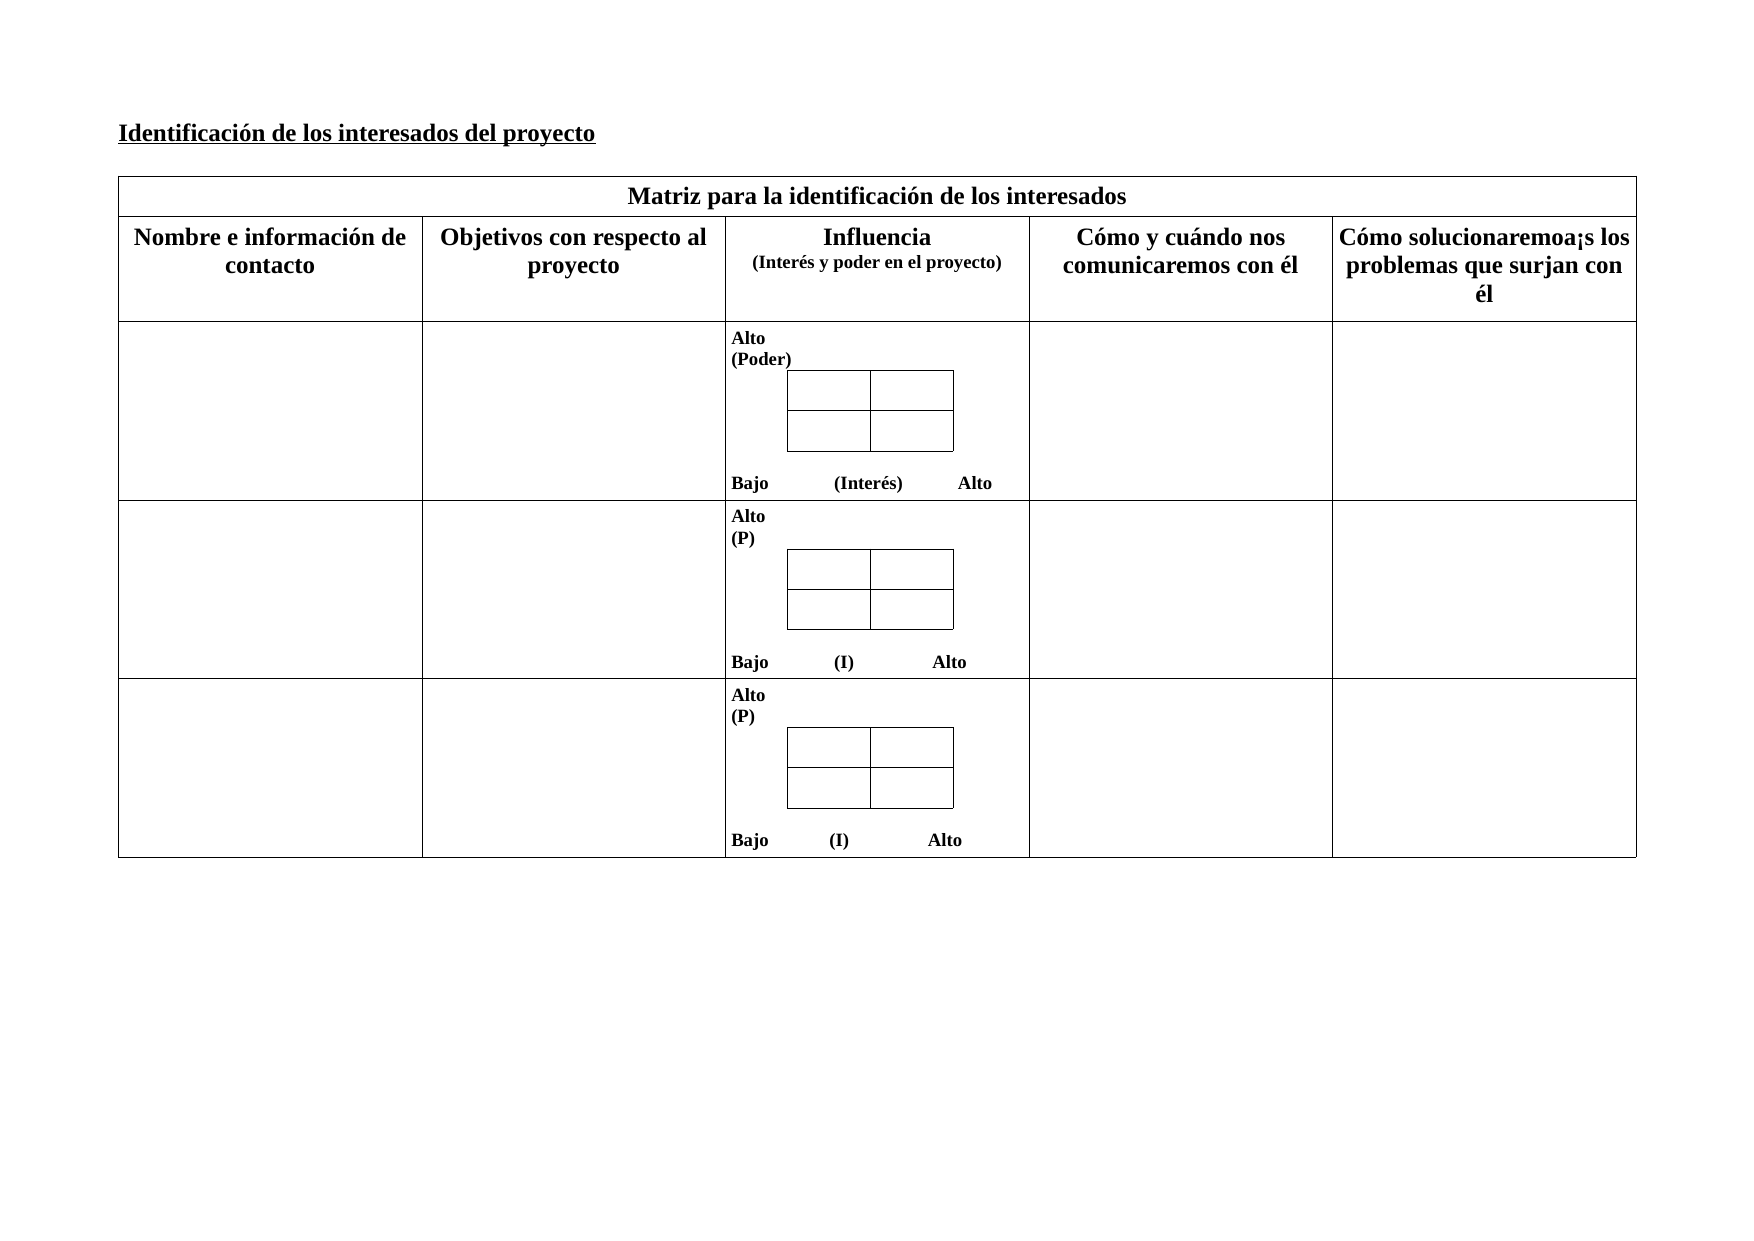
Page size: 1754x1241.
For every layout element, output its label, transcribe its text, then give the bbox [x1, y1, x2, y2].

table_header [788, 728, 870, 767]
table_cell [788, 411, 870, 451]
table_cell Alto (P) Bajo (I) Alto [726, 679, 1029, 857]
table_header [871, 728, 953, 767]
table_cell [423, 322, 725, 499]
table_cell [1030, 679, 1332, 857]
table_header [871, 550, 953, 589]
table_cell Nombre e información de contacto [119, 217, 422, 321]
table_header [788, 371, 870, 410]
table_cell [788, 590, 870, 629]
table_header [788, 550, 870, 589]
table_cell [423, 679, 725, 857]
table_cell [1333, 322, 1636, 499]
table_cell [871, 768, 953, 808]
table_cell Objetivos con respecto al proyecto [423, 217, 725, 321]
table_cell [119, 322, 422, 499]
table_cell [1333, 679, 1636, 857]
text Identificación de los interesados del proyecto [118, 118, 1636, 147]
table_cell Alto (P) Bajo (I) Alto [726, 501, 1029, 678]
table_cell [1030, 322, 1332, 499]
table_cell [871, 590, 953, 629]
table_cell Influencia (Interés y poder en el proyecto) [726, 217, 1029, 321]
table_cell [423, 501, 725, 678]
table_cell Cómo y cuándo nos comunicaremos con él [1030, 217, 1332, 321]
table_header [871, 371, 953, 410]
table_cell [871, 411, 953, 451]
table_cell [119, 501, 422, 678]
table_header Matriz para la identificación de los interesados [119, 177, 1636, 216]
table_cell [119, 679, 422, 857]
table_cell [1030, 501, 1332, 678]
table_cell Cómo solucionaremoa¡s los problemas que surjan con él [1333, 217, 1636, 321]
table_cell Alto (Poder) Bajo (Interés) Alto [726, 322, 1029, 499]
table_cell [788, 768, 870, 808]
table_cell [1333, 501, 1636, 678]
